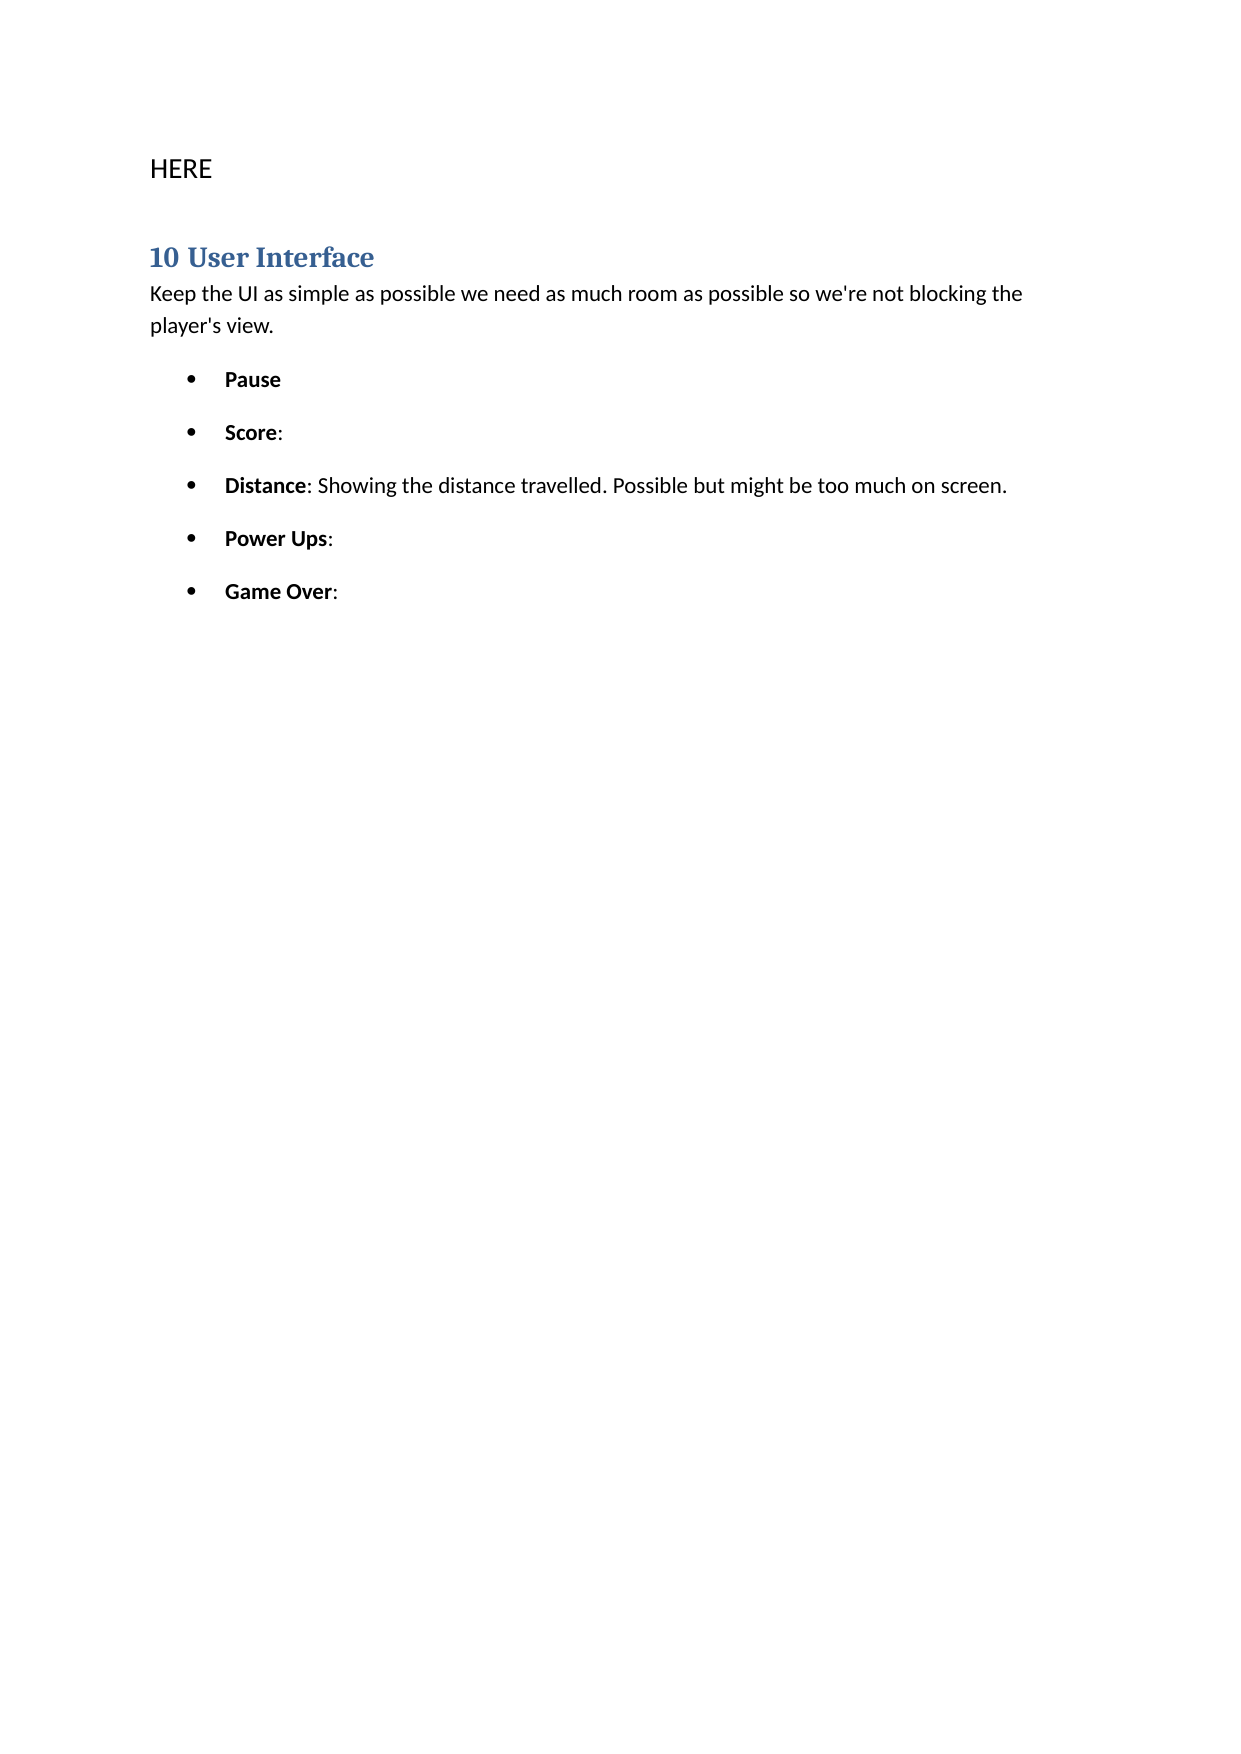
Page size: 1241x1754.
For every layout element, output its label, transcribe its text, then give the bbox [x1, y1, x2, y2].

text HERE [150, 150, 1090, 186]
list Power Ups: [187, 524, 1090, 552]
list Score: [187, 418, 1090, 446]
list Distance: Showing the distance travelled. Possible but might be too much on screen. [187, 471, 1090, 499]
subtitle User Interface [150, 241, 1090, 274]
list Game Over: [187, 577, 1090, 605]
list Pause [187, 365, 1090, 393]
text Keep the UI as simple as possible we need as much room as possible so we're not blocking the player's view. [150, 279, 1090, 340]
